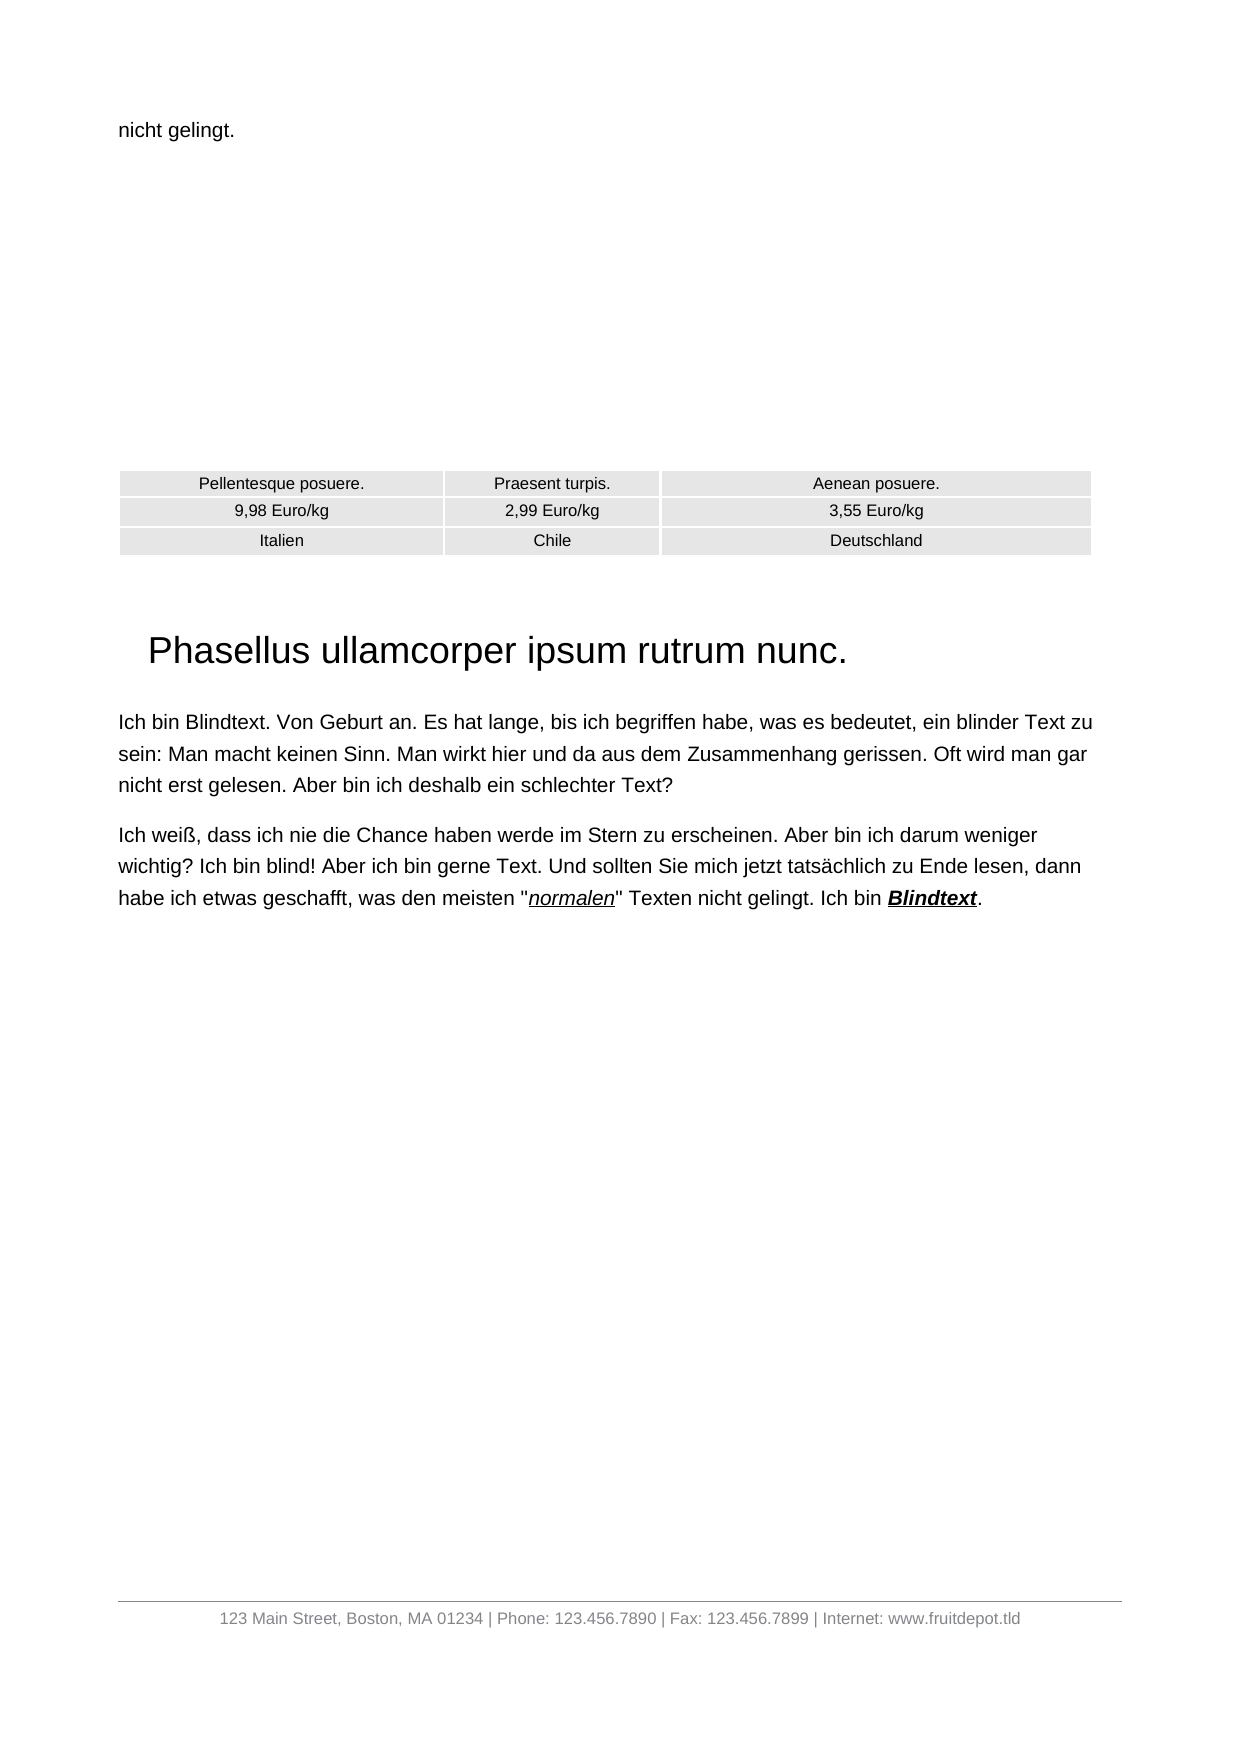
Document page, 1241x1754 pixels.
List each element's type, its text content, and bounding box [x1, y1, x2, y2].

text Von Geburt an. Es hat lange gedauert, bis ich begriffen habe, was es bedeutet, ein blinder Text zu sein: Man macht keinen Sinn. Man wirkt hier und da aus dem Zusammenhang gerissen. Oft wird man gar nicht erst gelesen. Aber bin ich darum weniger wichtig? Ich bin blind! Aber ich bin gerne Text. Und sollten Sie mich jetzt tatsächlich zu Ende lesen, dann habe ich etwas geschafft, was den meisten "normalen" Texten nicht gelingt. [118, 118, 1099, 142]
table_cell Deutschland [662, 528, 1091, 555]
table_cell 2,99 Euro/kg [445, 498, 659, 526]
table_cell 3,55 Euro/kg [662, 498, 1091, 526]
table_header Pellentesque posuere. [120, 471, 443, 496]
text Ich bin Blindtext. Von Geburt an. Es hat lange, bis ich begriffen habe, was es bedeutet, ein blinder Text zu sein: Man macht keinen Sinn. Man wirkt hier und da aus dem Zusammenhang gerissen. Oft wird man gar nicht erst gelesen. Aber bin ich deshalb ein schlechter Text? [118, 710, 1099, 796]
text Phasellus ullamcorper ipsum rutrum nunc. [148, 629, 1122, 672]
table_header Aenean posuere. [662, 471, 1091, 496]
table_header [118, 371, 1093, 454]
table_header Praesent turpis. [445, 471, 659, 496]
table_cell 9,98 Euro/kg [120, 498, 443, 526]
table_cell Chile [445, 528, 659, 555]
text Ich weiß, dass ich nie die Chance haben werde im Stern zu erscheinen. Aber bin ich darum weniger wichtig? Ich bin blind! Aber ich bin gerne Text. Und sollten Sie mich jetzt tatsächlich zu Ende lesen, dann habe ich etwas geschafft, was den meisten "normalen" Texten nicht gelingt. Ich bin Blindtext. [118, 823, 1099, 909]
table_cell Italien [120, 528, 443, 555]
